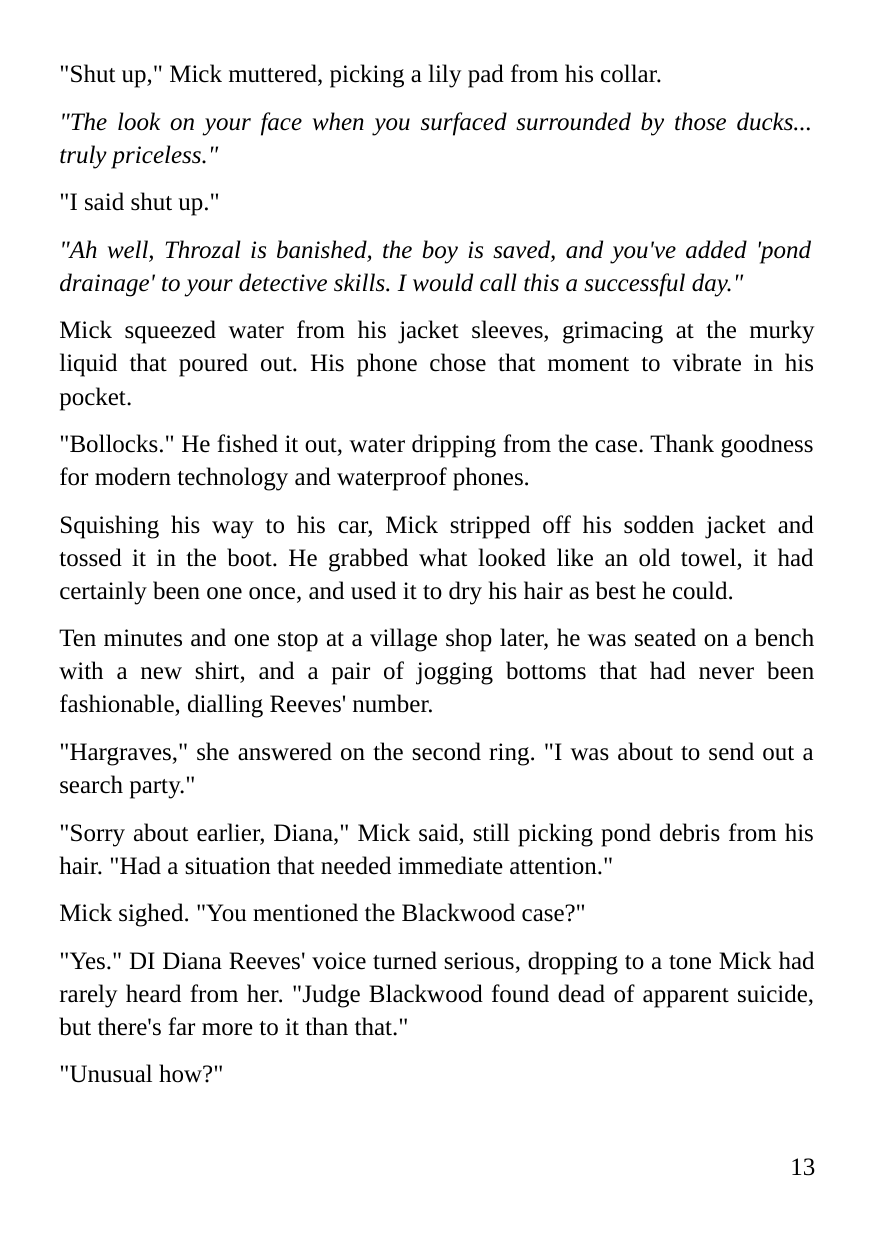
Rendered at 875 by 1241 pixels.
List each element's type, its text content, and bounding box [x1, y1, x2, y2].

text "Unusual how?" [59, 1059, 815, 1088]
text "Sorry about earlier, Diana," Mick said, still picking pond debris from his hair. "Had a situation that needed immediate attention." [59, 818, 815, 879]
text Mick sighed. "You mentioned the Blackwood case?" [59, 898, 815, 927]
text "Ah well, Throzal is banished, the boy is saved, and you've added 'pond drainage' to your detective skills. I would call this a successful day." [59, 235, 815, 297]
text Mick squeezed water from his jacket sleeves, grimacing at the murky liquid that poured out. His phone chose that moment to vibrate in his pocket. [59, 316, 815, 410]
text Squishing his way to his car, Mick stripped off his sodden jacket and tossed it in the boot. He grabbed what looked like an old towel, it had certainly been one once, and used it to dry his hair as best he could. [59, 510, 815, 604]
text Ten minutes and one stop at a village shop later, he was seated on a bench with a new shirt, and a pair of jogging bottoms that had never been fashionable, dialling Reeves' number. [59, 623, 815, 718]
text "I said shut up." [59, 187, 815, 216]
text "Shut up," Mick muttered, picking a lily pad from his collar. [59, 59, 815, 88]
text "Yes." DI Diana Reeves' voice turned serious, dropping to a tone Mick had rarely heard from her. "Judge Blackwood found dead of apparent suicide, but there's far more to it than that." [59, 946, 815, 1041]
text "Hargraves," she answered on the second ring. "I was about to send out a search party." [59, 737, 815, 799]
text "The look on your face when you surfaced surrounded by those ducks... truly priceless." [59, 107, 815, 168]
text "Bollocks." He fished it out, water dripping from the case. Thank goodness for modern technology and waterproof phones. [59, 429, 815, 491]
